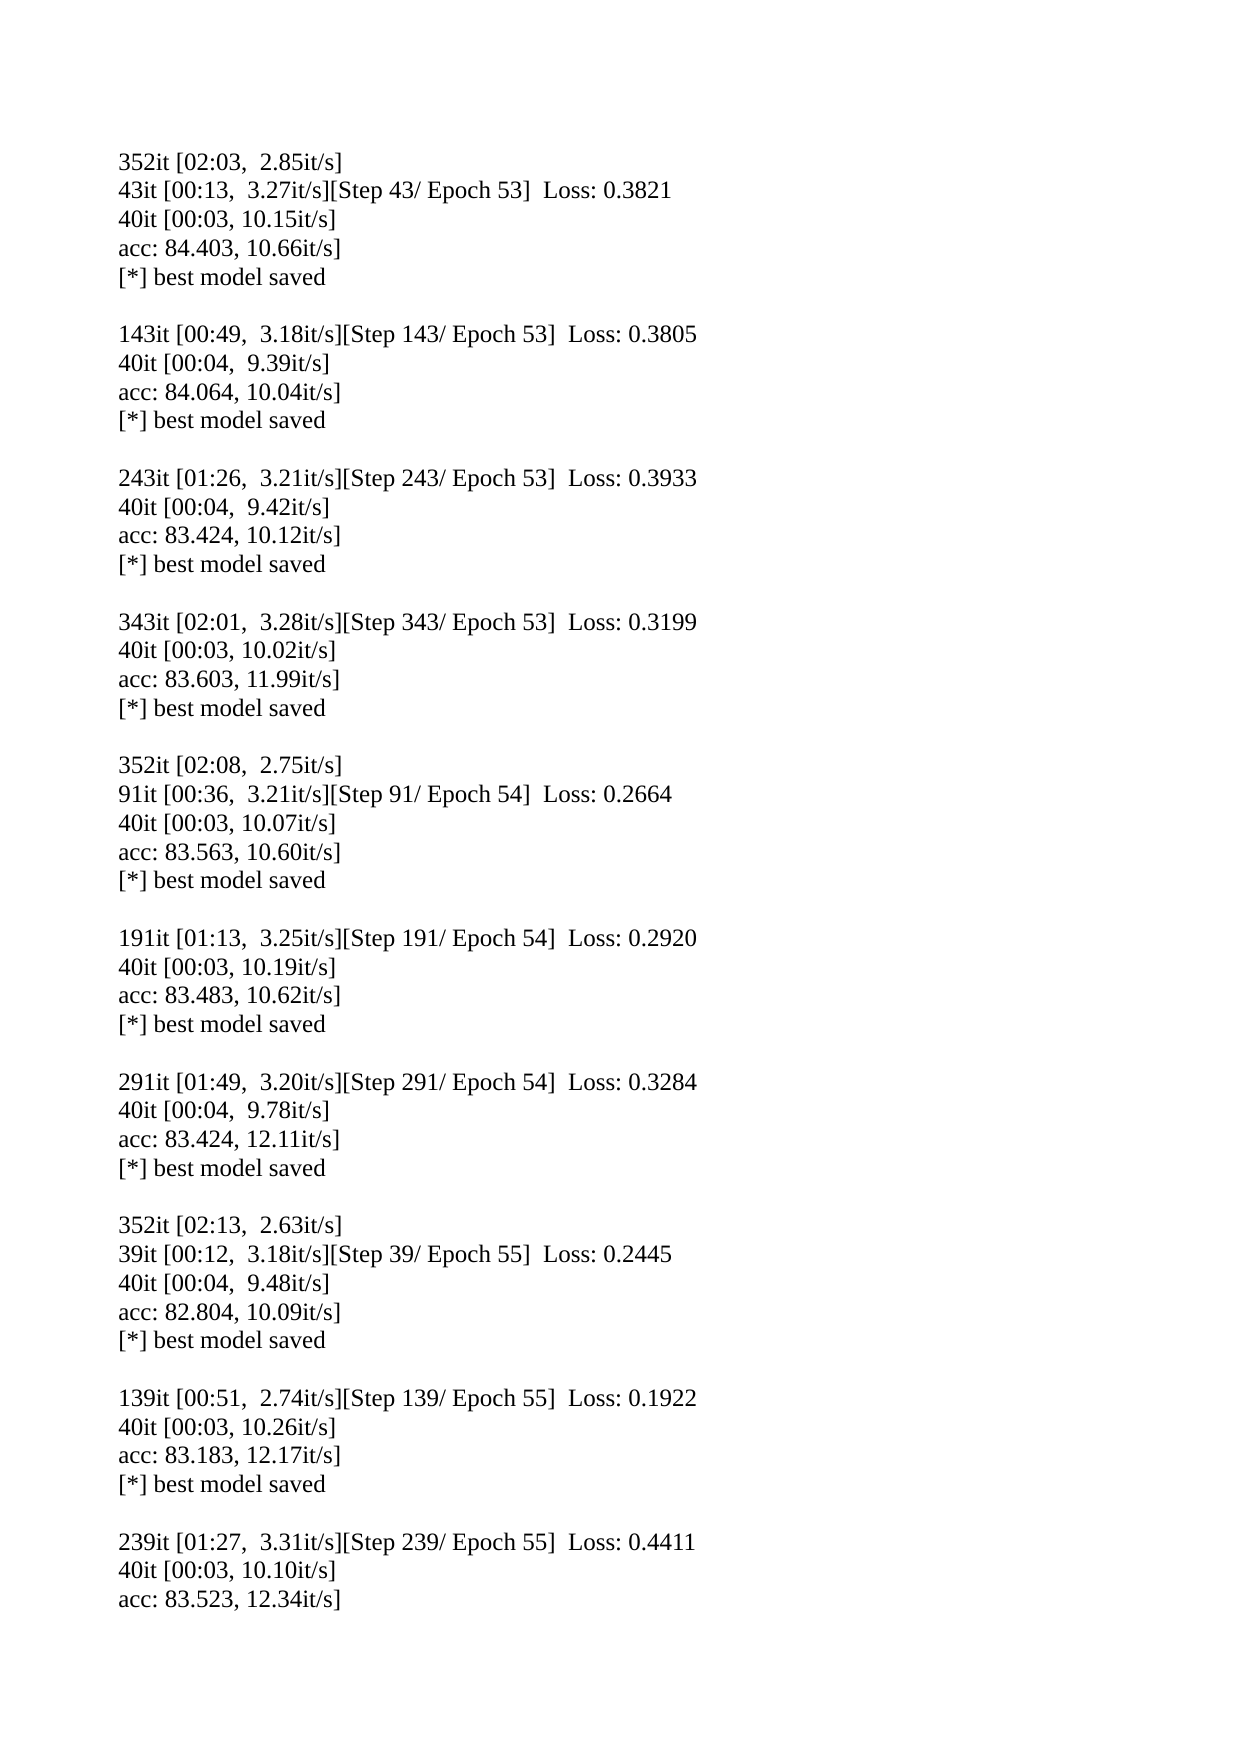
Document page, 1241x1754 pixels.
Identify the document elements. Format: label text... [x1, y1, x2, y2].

text [*] best model saved [118, 549, 1122, 578]
text 352it [02:13, 2.63it/s] [118, 1211, 1122, 1239]
text [*] best model saved [118, 1009, 1122, 1038]
text 191it [01:13, 3.25it/s][Step 191/ Epoch 54] Loss: 0.2920 [118, 923, 1122, 952]
text 143it [00:49, 3.18it/s][Step 143/ Epoch 53] Loss: 0.3805 [118, 319, 1122, 348]
text [*] best model saved [118, 406, 1122, 434]
text acc: 84.403, 10.66it/s] [118, 233, 1122, 262]
text 91it [00:36, 3.21it/s][Step 91/ Epoch 54] Loss: 0.2664 [118, 779, 1122, 808]
text 139it [00:51, 2.74it/s][Step 139/ Epoch 55] Loss: 0.1922 [118, 1383, 1122, 1412]
text acc: 83.523, 12.34it/s] [118, 1584, 1122, 1613]
text 243it [01:26, 3.21it/s][Step 243/ Epoch 53] Loss: 0.3933 [118, 463, 1122, 492]
text 40it [00:03, 10.02it/s] [118, 636, 1122, 664]
text 40it [00:03, 10.10it/s] [118, 1556, 1122, 1584]
text [*] best model saved [118, 693, 1122, 722]
text [*] best model saved [118, 1153, 1122, 1182]
text acc: 82.804, 10.09it/s] [118, 1297, 1122, 1326]
text acc: 83.603, 11.99it/s] [118, 664, 1122, 693]
text 352it [02:03, 2.85it/s] [118, 147, 1122, 176]
text 39it [00:12, 3.18it/s][Step 39/ Epoch 55] Loss: 0.2445 [118, 1239, 1122, 1268]
text 291it [01:49, 3.20it/s][Step 291/ Epoch 54] Loss: 0.3284 [118, 1067, 1122, 1096]
text 40it [00:03, 10.15it/s] [118, 204, 1122, 233]
text acc: 83.424, 10.12it/s] [118, 521, 1122, 549]
text 43it [00:13, 3.27it/s][Step 43/ Epoch 53] Loss: 0.3821 [118, 176, 1122, 204]
text 239it [01:27, 3.31it/s][Step 239/ Epoch 55] Loss: 0.4411 [118, 1527, 1122, 1556]
text acc: 83.483, 10.62it/s] [118, 981, 1122, 1009]
text 40it [00:03, 10.26it/s] [118, 1412, 1122, 1441]
text 343it [02:01, 3.28it/s][Step 343/ Epoch 53] Loss: 0.3199 [118, 607, 1122, 636]
text acc: 83.424, 12.11it/s] [118, 1124, 1122, 1153]
text acc: 83.563, 10.60it/s] [118, 837, 1122, 866]
text acc: 84.064, 10.04it/s] [118, 377, 1122, 406]
text 40it [00:04, 9.48it/s] [118, 1268, 1122, 1297]
text [*] best model saved [118, 262, 1122, 291]
text 40it [00:04, 9.39it/s] [118, 348, 1122, 377]
text acc: 83.183, 12.17it/s] [118, 1441, 1122, 1469]
text 40it [00:03, 10.07it/s] [118, 808, 1122, 837]
text 352it [02:08, 2.75it/s] [118, 751, 1122, 779]
text 40it [00:03, 10.19it/s] [118, 952, 1122, 981]
text [*] best model saved [118, 866, 1122, 894]
text [*] best model saved [118, 1469, 1122, 1498]
text 40it [00:04, 9.78it/s] [118, 1096, 1122, 1124]
text 40it [00:04, 9.42it/s] [118, 492, 1122, 521]
text [*] best model saved [118, 1326, 1122, 1354]
